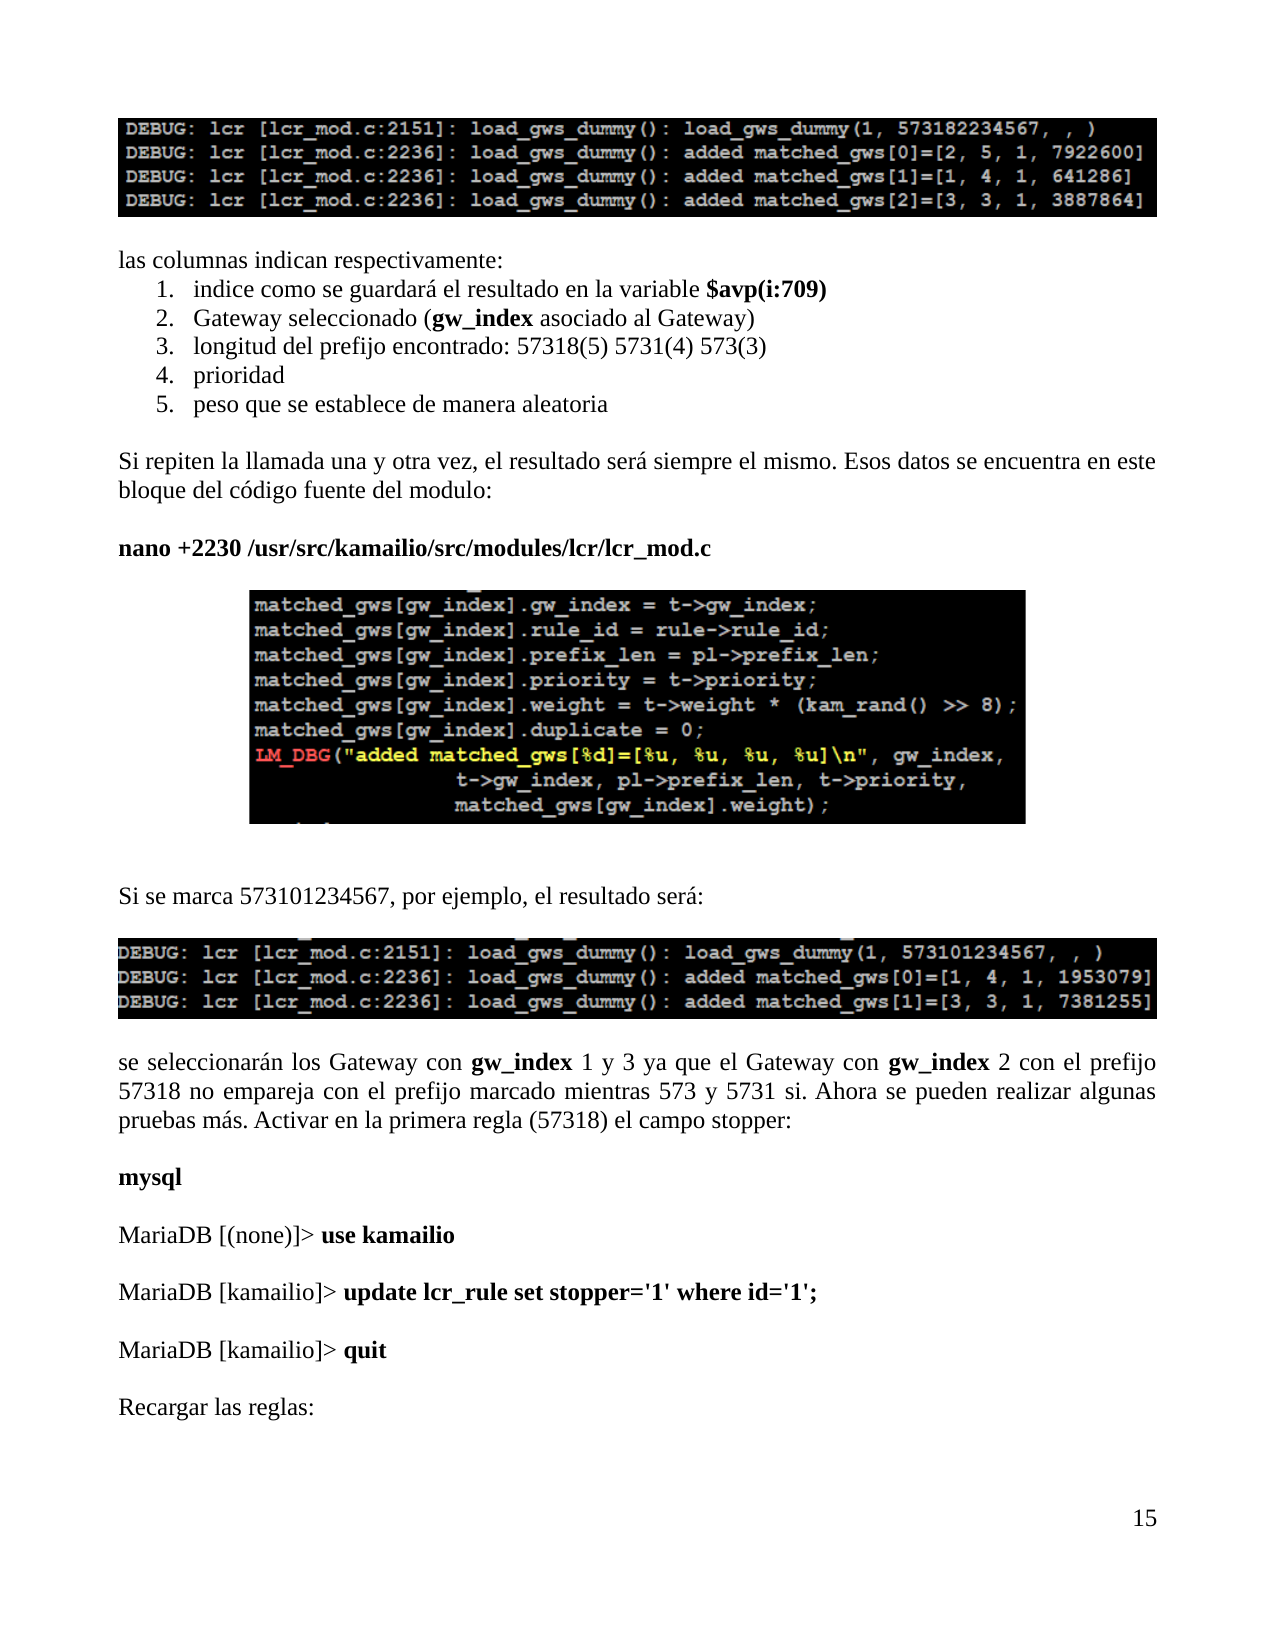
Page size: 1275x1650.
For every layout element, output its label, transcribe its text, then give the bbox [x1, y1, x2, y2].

list longitud del prefijo encontrado: 57318(5) 5731(4) 573(3) [156, 331, 1157, 360]
picture [118, 938, 1157, 1019]
text Recargar las reglas: [118, 1392, 1157, 1421]
text Si repiten la llamada una y otra vez, el resultado será siempre el mismo. Esos datos se encuentra en este bloque del código fuente del modulo: [118, 446, 1157, 504]
list peso que se establece de manera aleatoria [156, 389, 1157, 418]
text se seleccionarán los Gateway con gw_index 1 y 3 ya que el Gateway con gw_index 2 con el prefijo 57318 no empareja con el prefijo marcado mientras 573 y 5731 si. Ahora se pueden realizar algunas pruebas más. Activar en la primera regla (57318) el campo stopper: [118, 1047, 1157, 1133]
text Si se marca 573101234567, por ejemplo, el resultado será: [118, 881, 1157, 910]
text las columnas indican respectivamente: [118, 245, 1157, 274]
picture [118, 118, 1157, 217]
picture [249, 590, 1026, 824]
text nano +2230 /usr/src/kamailio/src/modules/lcr/lcr_mod.c [118, 533, 1157, 561]
list prioridad [156, 360, 1157, 389]
list Gateway seleccionado (gw_index asociado al Gateway) [156, 303, 1157, 331]
text mysql [118, 1162, 1157, 1191]
text MariaDB [kamailio]> quit [118, 1335, 1157, 1363]
text MariaDB [(none)]> use kamailio [118, 1220, 1157, 1248]
text MariaDB [kamailio]> update lcr_rule set stopper='1' where id='1'; [118, 1277, 1157, 1306]
list indice como se guardará el resultado en la variable $avp(i:709) [156, 274, 1157, 303]
